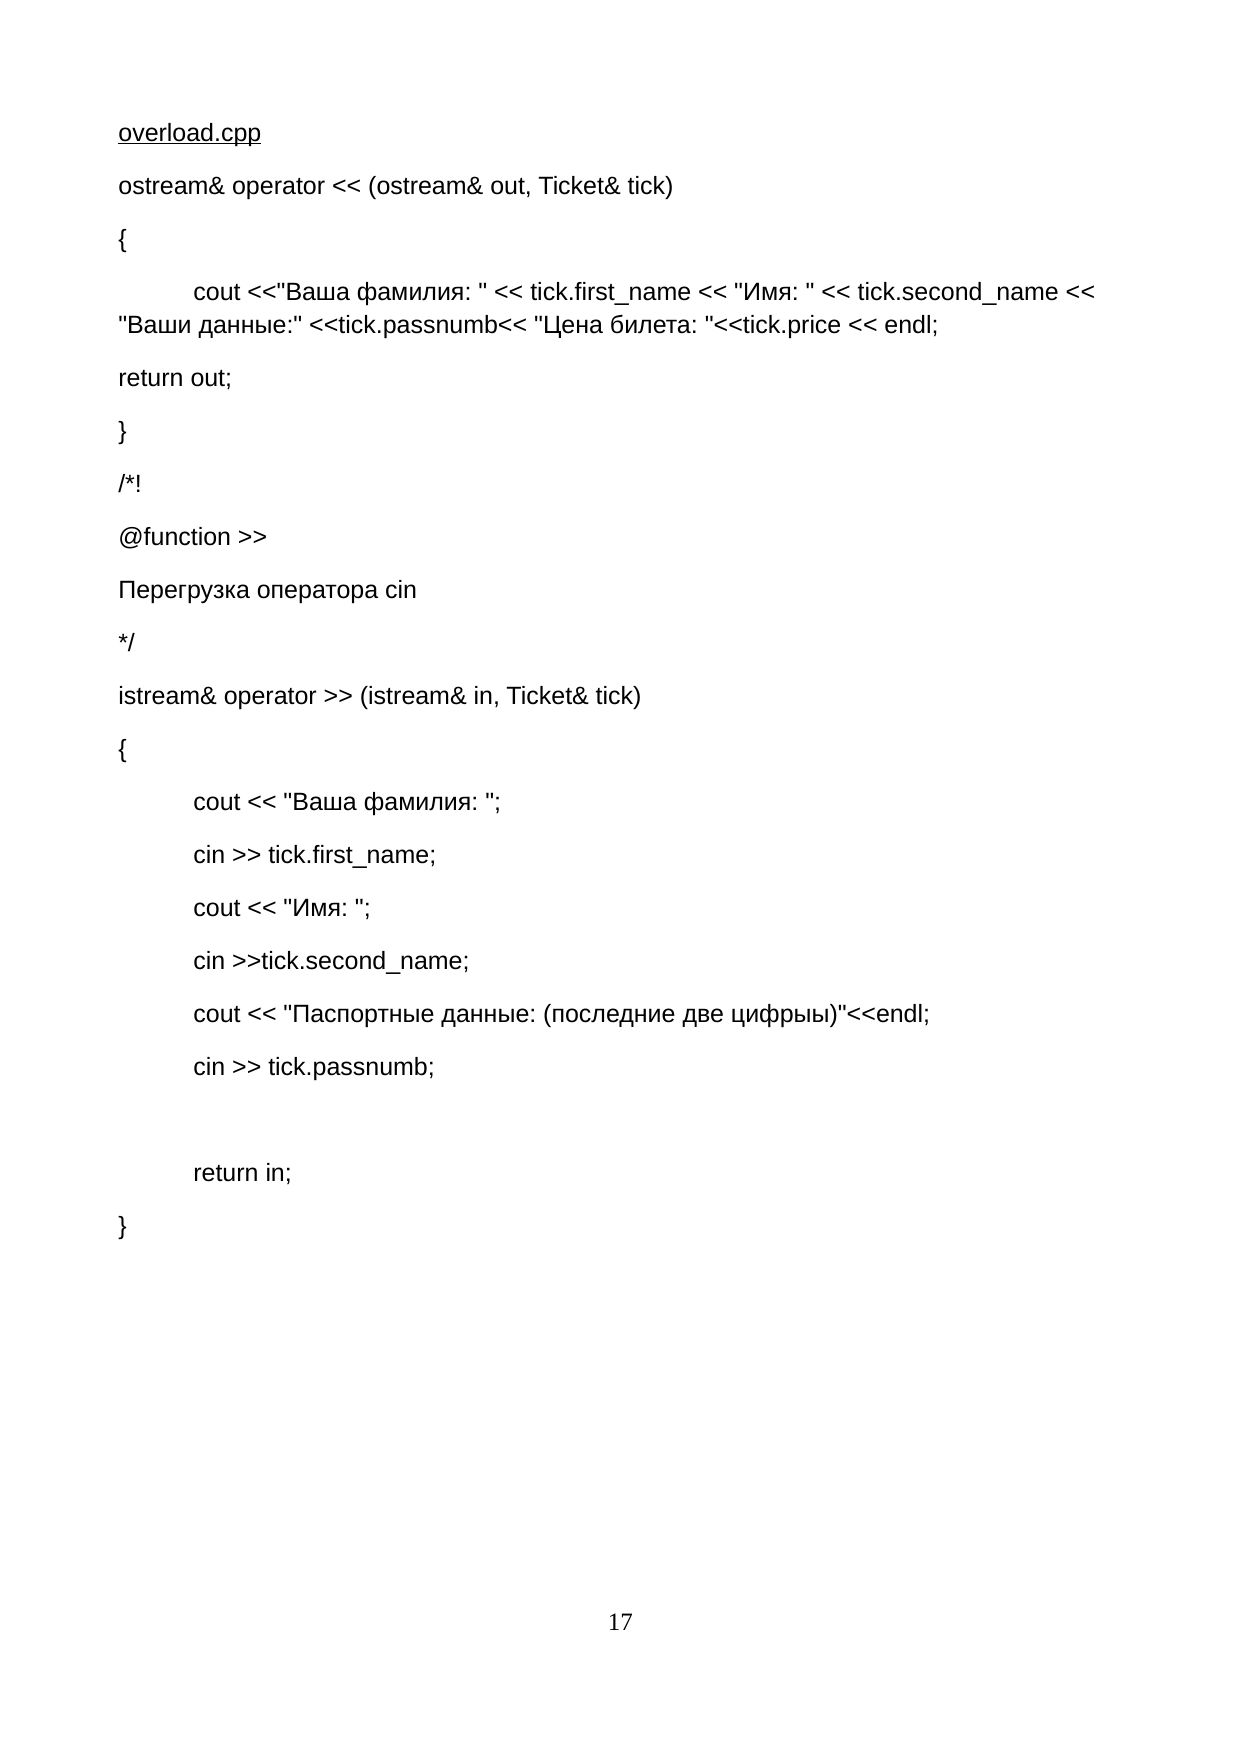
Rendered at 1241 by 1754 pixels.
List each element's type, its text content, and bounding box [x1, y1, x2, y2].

text return out; [118, 363, 1122, 392]
text cin >>tick.second_name; [118, 946, 1122, 975]
text cout <<"Ваша фамилия: " << tick.first_name << "Имя: " << tick.second_name << "Ваши данные:" <<tick.passnumb<< "Цена билета: "<<tick.price << endl; [118, 277, 1122, 339]
text cin >> tick.passnumb; [118, 1052, 1122, 1081]
text } [118, 1211, 1122, 1240]
text @function >> [118, 522, 1122, 551]
text cout << "Ваша фамилия: "; [118, 787, 1122, 816]
text return in; [118, 1158, 1122, 1187]
text istream& operator >> (istream& in, Ticket& tick) [118, 681, 1122, 710]
text /*! [118, 469, 1122, 498]
text ostream& operator << (ostream& out, Ticket& tick) [118, 171, 1122, 200]
text overload.cpp [118, 118, 1122, 147]
text cout << "Имя: "; [118, 893, 1122, 922]
text { [118, 224, 1122, 253]
text { [118, 734, 1122, 763]
text */ [118, 628, 1122, 657]
text cin >> tick.first_name; [118, 840, 1122, 869]
text Перегрузка оператора cin [118, 575, 1122, 604]
text cout << "Паспортные данные: (последние две цифрыы)"<<endl; [118, 999, 1122, 1028]
text } [118, 416, 1122, 445]
